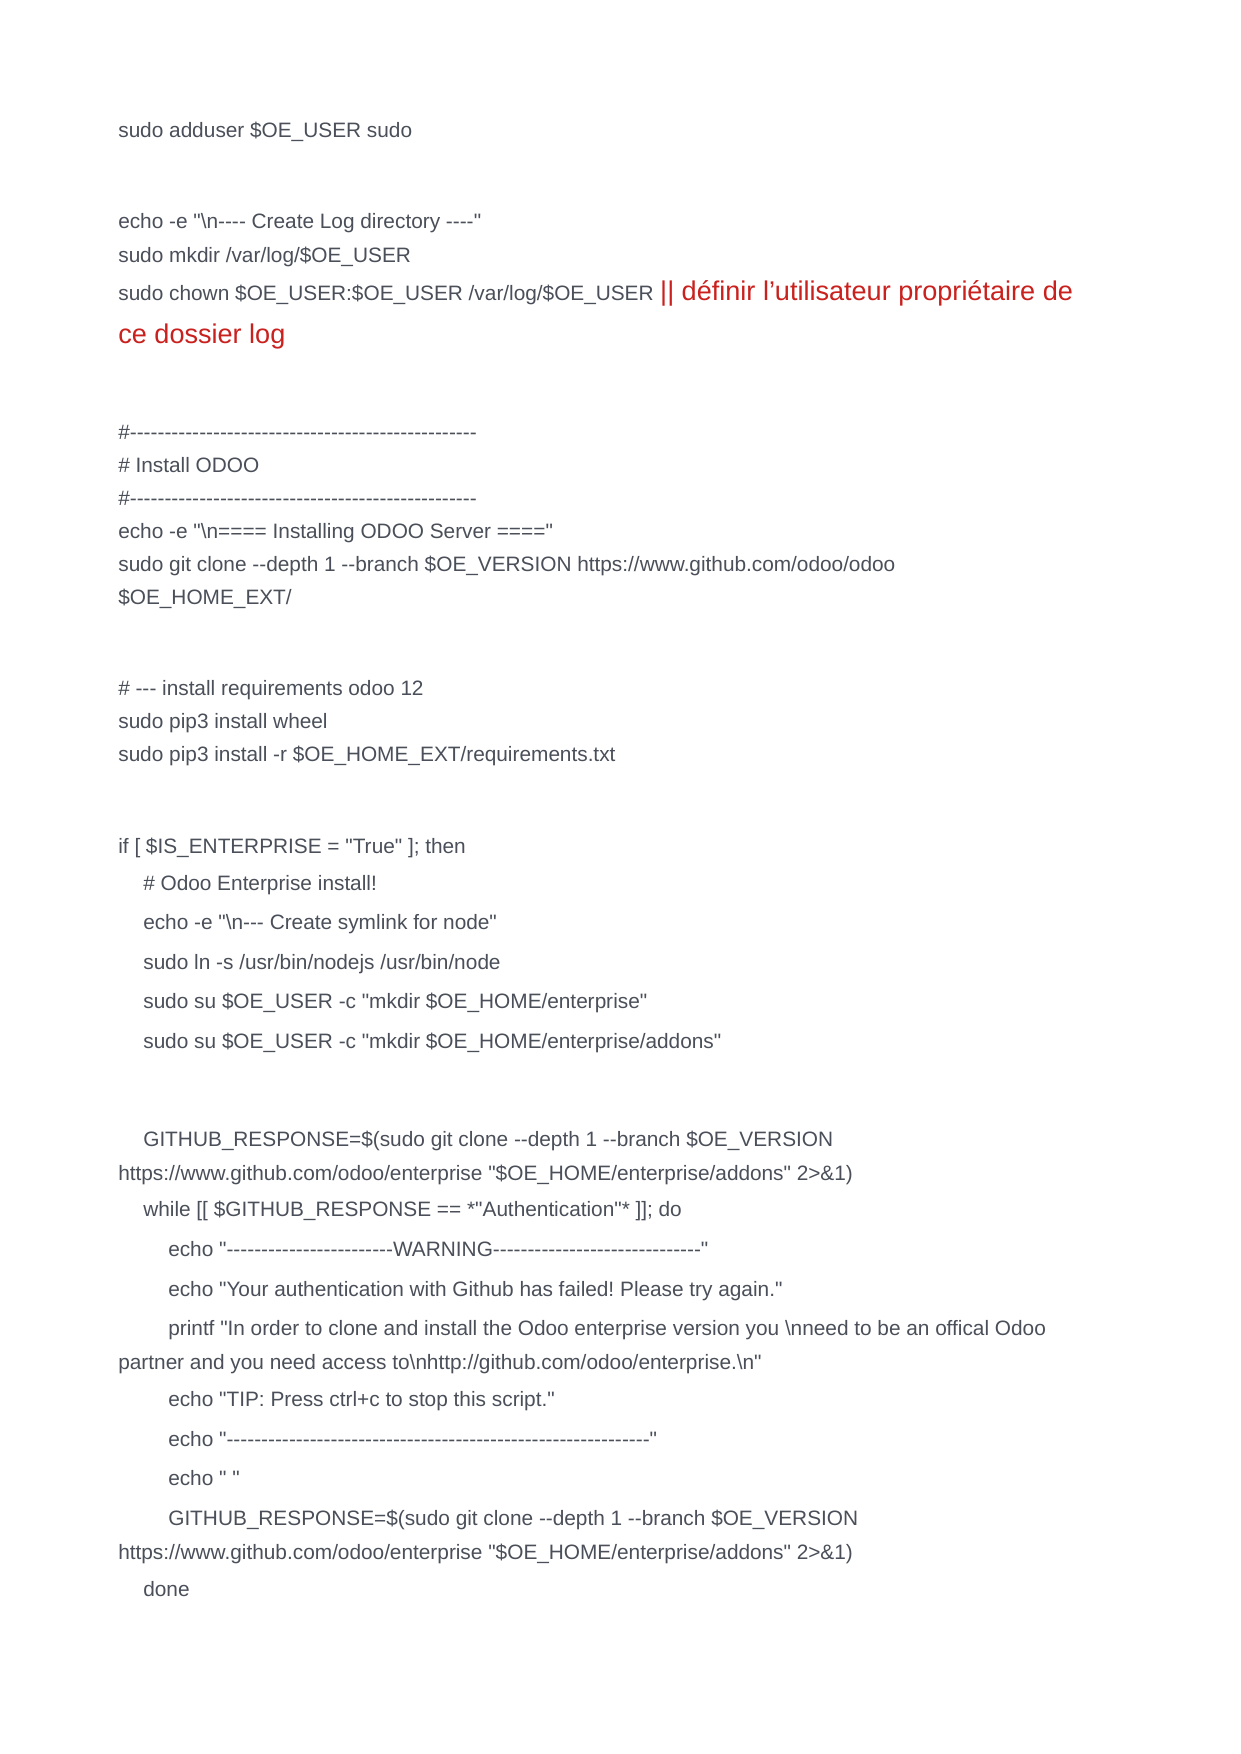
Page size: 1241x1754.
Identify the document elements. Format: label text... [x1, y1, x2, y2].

table_header sudo adduser $OE_USER sudo echo -e "\n---- Create Log directory ----" sudo mkdir /var/log/$OE_USER sudo chown $OE_USER:$OE_USER /var/log/$OE_USER || définir l’utilisateur propriétaire de ce dossier log #-------------------------------------------------- # Install ODOO #-------------------------------------------------- echo -e "\n==== Installing ODOO Server ====" sudo git clone --depth 1 --branch $OE_VERSION https://www.github.com/odoo/odoo $OE_HOME_EXT/ # --- install requirements odoo 12 sudo pip3 install wheel sudo pip3 install -r $OE_HOME_EXT/requirements.txt if [ $IS_ENTERPRISE = "True" ]; then # Odoo Enterprise install! echo -e "\n--- Create symlink for node" sudo ln -s /usr/bin/nodejs /usr/bin/node sudo su $OE_USER -c "mkdir $OE_HOME/enterprise" sudo su $OE_USER -c "mkdir $OE_HOME/enterprise/addons" GITHUB_RESPONSE=$(sudo git clone --depth 1 --branch $OE_VERSION https://www.github.com/odoo/enterprise "$OE_HOME/enterprise/addons" 2>&1) while [[ $GITHUB_RESPONSE == *"Authentication"* ]]; do echo "------------------------WARNING------------------------------" echo "Your authentication with Github has failed! Please try again." printf "In order to clone and install the Odoo enterprise version you \nneed to be an offical Odoo partner and you need access to\nhttp://github.com/odoo/enterprise.\n" echo "TIP: Press ctrl+c to stop this script." echo "-------------------------------------------------------------" echo " " GITHUB_RESPONSE=$(sudo git clone --depth 1 --branch $OE_VERSION https://www.github.com/odoo/enterprise "$OE_HOME/enterprise/addons" 2>&1) done [118, 118, 1074, 1612]
